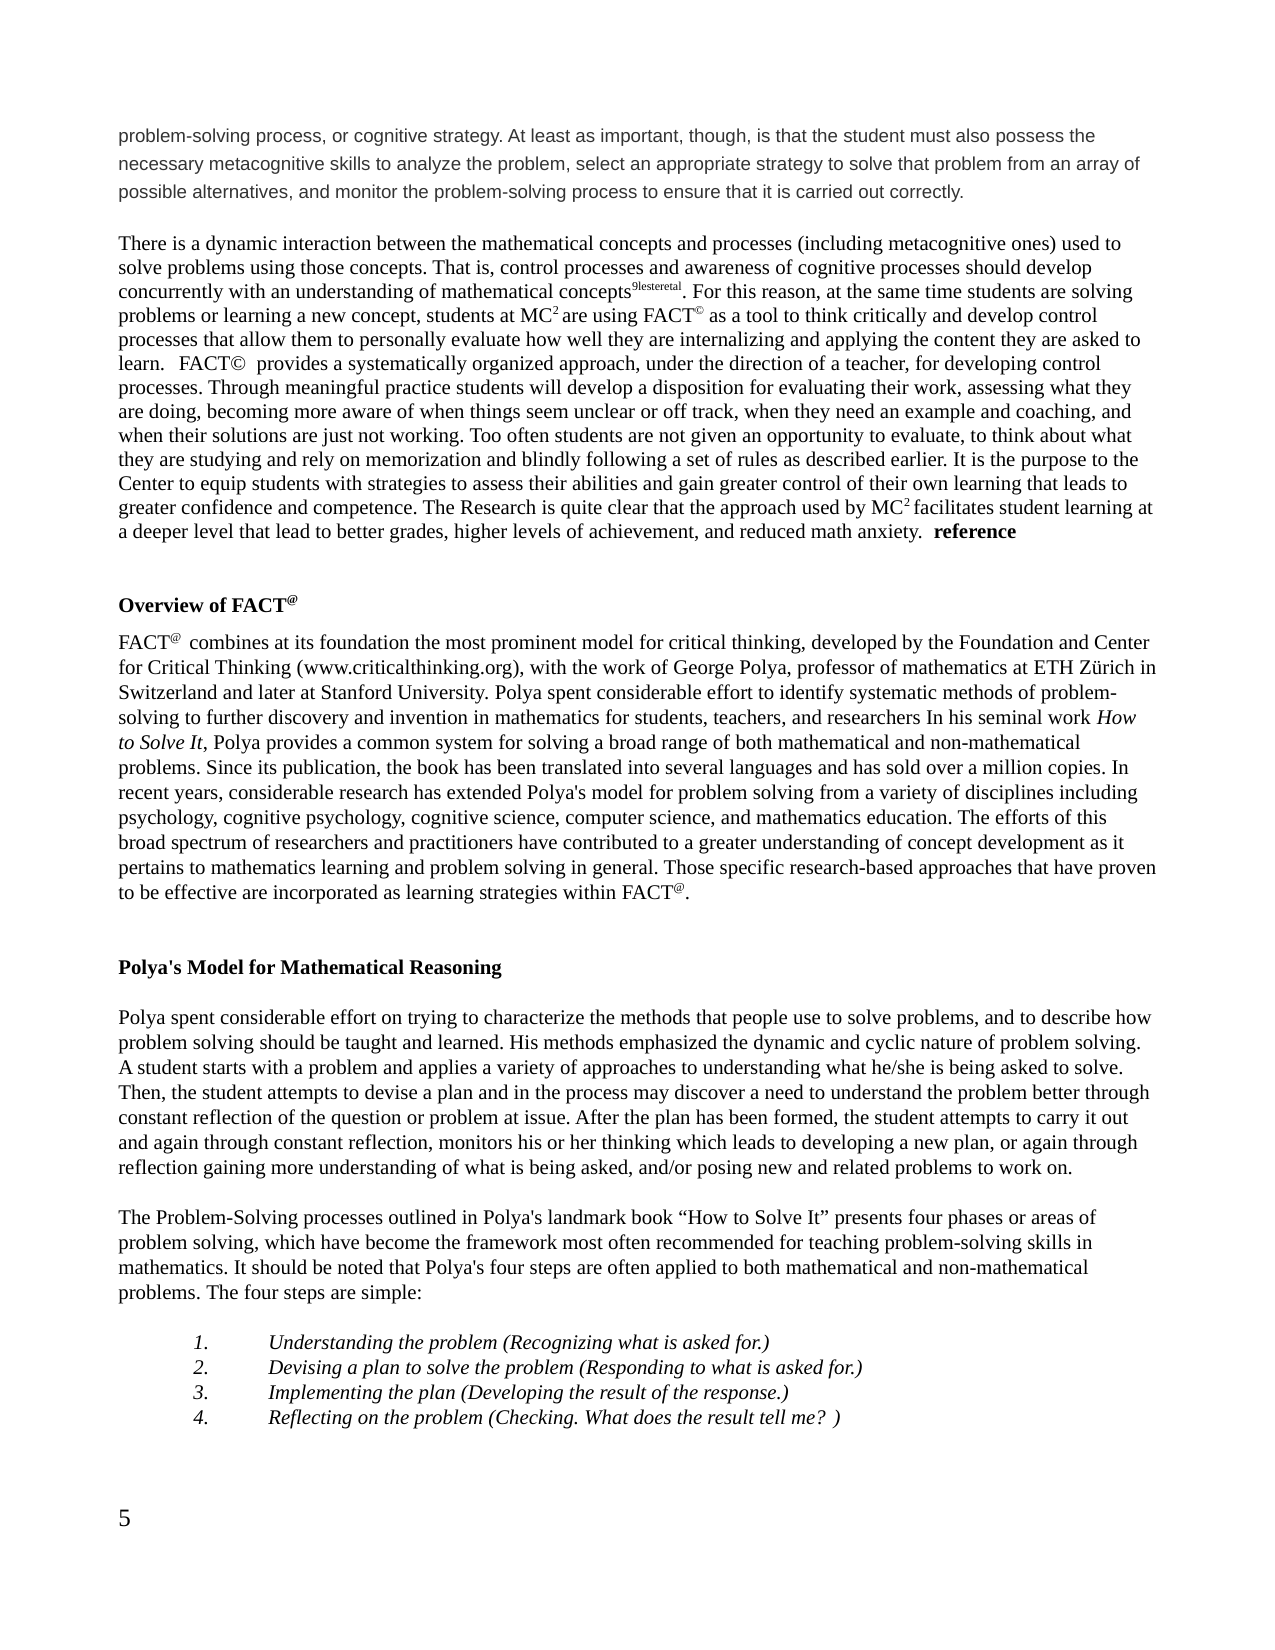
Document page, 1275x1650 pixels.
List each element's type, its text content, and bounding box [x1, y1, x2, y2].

text There is a dynamic interaction between the mathematical concepts and processes (including metacognitive ones) used to solve problems using those concepts. That is, control processes and awareness of cognitive processes should develop concurrently with an understanding of mathematical concepts9lesteretal. For this reason, at the same time students are solving problems or learning a new concept, students at MC2 are using FACT© as a tool to think critically and develop control processes that allow them to personally evaluate how well they are internalizing and applying the content they are asked to learn. FACT© provides a systematically organized approach, under the direction of a teacher, for developing control processes. Through meaningful practice students will develop a disposition for evaluating their work, assessing what they are doing, becoming more aware of when things seem unclear or off track, when they need an example and coaching, and when their solutions are just not working. Too often students are not given an opportunity to evaluate, to think about what they are studying and rely on memorization and blindly following a set of rules as described earlier. It is the purpose to the Center to equip students with strategies to assess their abilities and gain greater control of their own learning that leads to greater confidence and competence. The Research is quite clear that the approach used by MC2 facilitates student learning at a deeper level that lead to better grades, higher levels of achievement, and reduced math anxiety. reference [118, 231, 1157, 543]
text Polya spent considerable effort on trying to characterize the methods that people use to solve problems, and to describe how problem solving should be taught and learned. His methods emphasized the dynamic and cyclic nature of problem solving. A student starts with a problem and applies a variety of approaches to understanding what he/she is being asked to solve. Then, the student attempts to devise a plan and in the process may discover a need to understand the problem better through constant reflection of the question or problem at issue. After the plan has been formed, the student attempts to carry it out and again through constant reflection, monitors his or her thinking which leads to developing a new plan, or again through reflection gaining more understanding of what is being asked, and/or posing new and related problems to work on. [118, 1004, 1157, 1179]
text Polya's Model for Mathematical Reasoning [118, 954, 1157, 979]
text 3. Implementing the plan (Developing the result of the response.) [118, 1379, 1157, 1404]
text 4. Reflecting on the problem (Checking. What does the result tell me? ) [118, 1404, 1157, 1429]
text problem-solving process, or cognitive strategy. At least as important, though, is that the student must also possess the necessary metacognitive skills to analyze the problem, select an appropriate strategy to solve that problem from an array of possible alternatives, and monitor the problem-solving process to ensure that it is carried out correctly. [118, 118, 1157, 202]
text 2. Devising a plan to solve the problem (Responding to what is asked for.) [118, 1354, 1157, 1379]
text The Problem-Solving processes outlined in Polya's landmark book “How to Solve It” presents four phases or areas of problem solving, which have become the framework most often recommended for teaching problem-solving skills in mathematics. It should be noted that Polya's four steps are often applied to both mathematical and non-mathematical problems. The four steps are simple: [118, 1204, 1157, 1304]
text 1. Understanding the problem (Recognizing what is asked for.) [118, 1329, 1157, 1354]
text FACT@ combines at its foundation the most prominent model for critical thinking, developed by the Foundation and Center for Critical Thinking (www.criticalthinking.org), with the work of George Polya, professor of mathematics at ETH Zürich in Switzerland and later at Stanford University. Polya spent considerable effort to identify systematic methods of problem-solving to further discovery and invention in mathematics for students, teachers, and researchers In his seminal work How to Solve It, Polya provides a common system for solving a broad range of both mathematical and non-mathematical problems. Since its publication, the book has been translated into several languages and has sold over a million copies. In recent years, considerable research has extended Polya's model for problem solving from a variety of disciplines including psychology, cognitive psychology, cognitive science, computer science, and mathematics education. The efforts of this broad spectrum of researchers and practitioners have contributed to a greater understanding of concept development as it pertains to mathematics learning and problem solving in general. Those specific research-based approaches that have proven to be effective are incorporated as learning strategies within FACT@. [118, 629, 1157, 904]
text Overview of FACT@ [118, 592, 1157, 617]
